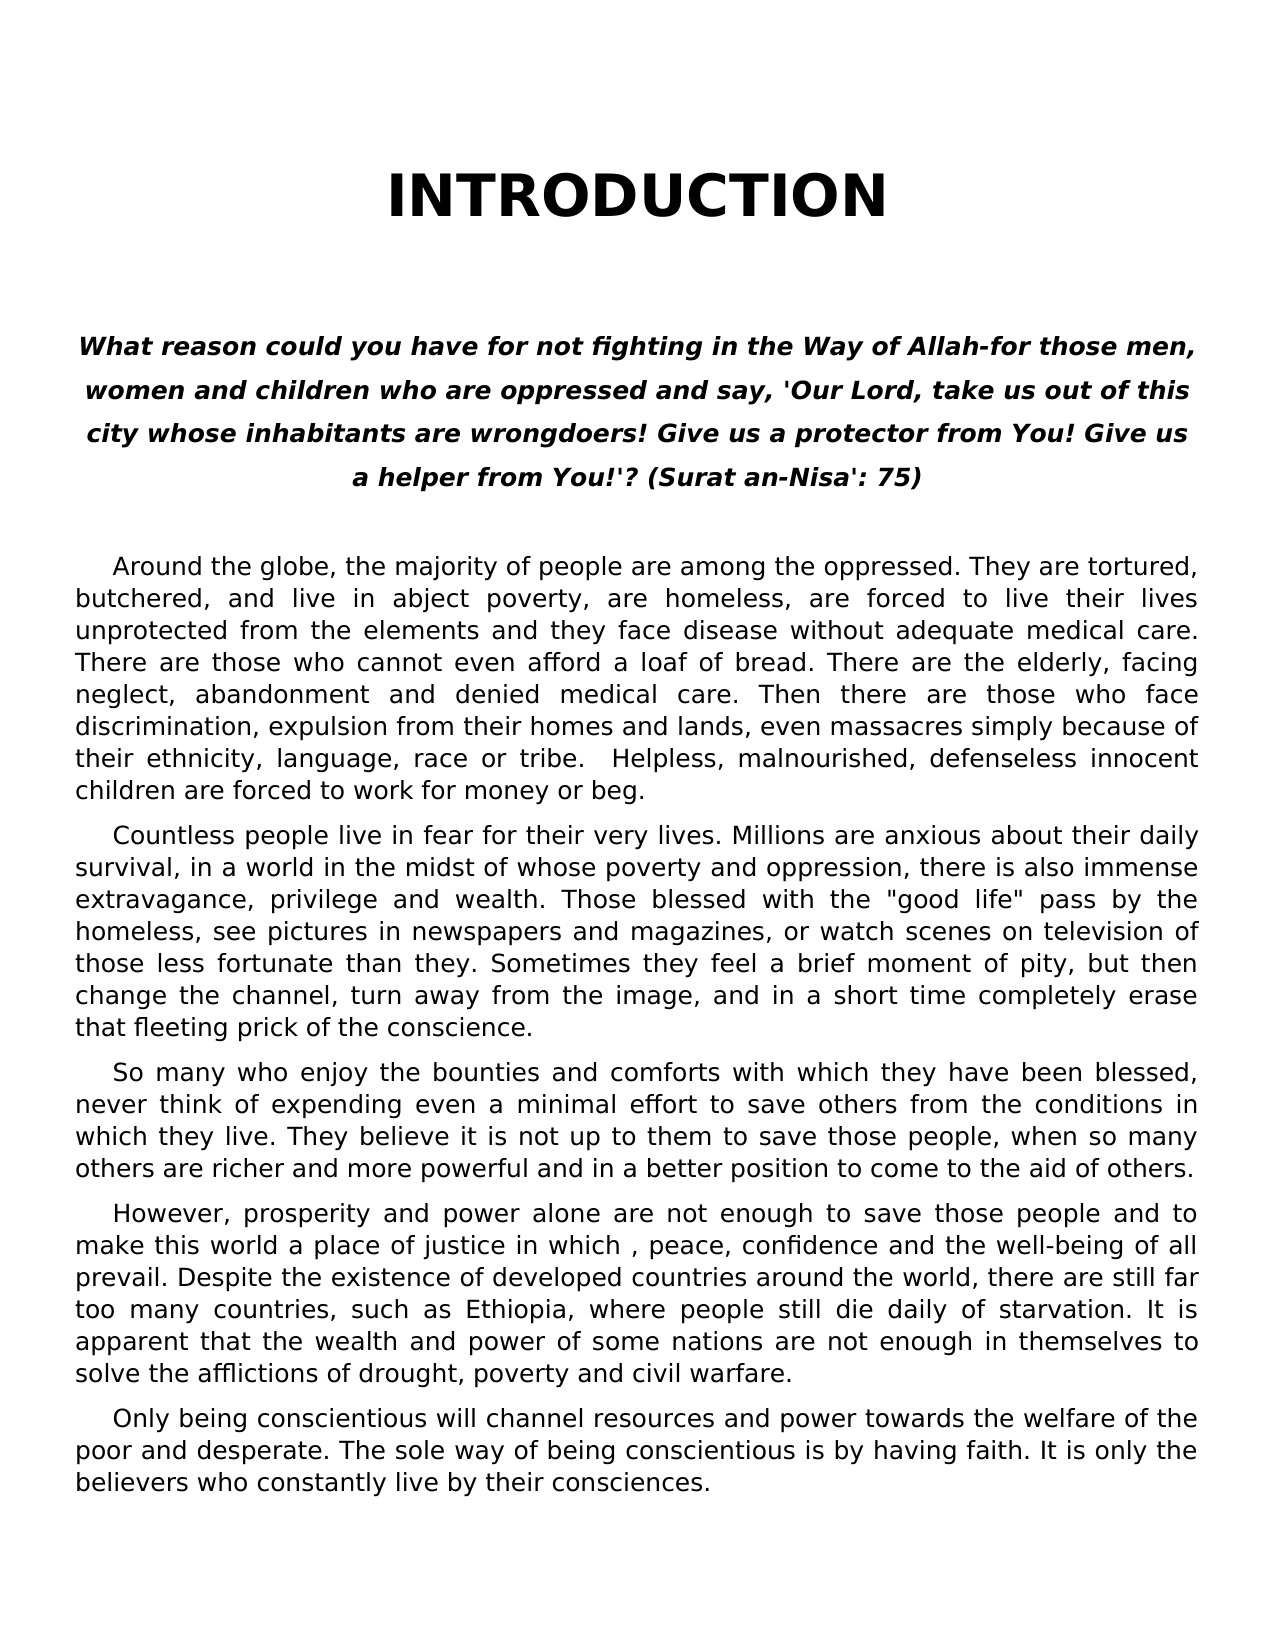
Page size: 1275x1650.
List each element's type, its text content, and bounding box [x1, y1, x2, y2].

text What reason could you have for not fighting in the Way of Allah-for those men, women and children who are oppressed and say, 'Our Lord, take us out of this city whose inhabitants are wrongdoers! Give us a protector from You! Give us a helper from You!'? (Surat an-Nisa': 75) [75, 332, 1200, 492]
subtitle INTRODUCTION [75, 162, 1200, 230]
text Around the globe, the majority of people are among the oppressed. They are tortured, butchered, and live in abject poverty, are homeless, are forced to live their lives unprotected from the elements and they face disease without adequate medical care. There are those who cannot even afford a loaf of bread. There are the elderly, facing neglect, abandonment and denied medical care. Then there are those who face discrimination, expulsion from their homes and lands, even massacres simply because of their ethnicity, language, race or tribe. Helpless, malnourished, defenseless innocent children are forced to work for money or beg. [75, 552, 1200, 805]
text So many who enjoy the bounties and comforts with which they have been blessed, never think of expending even a minimal effort to save others from the conditions in which they live. They believe it is not up to them to save those people, when so many others are richer and more powerful and in a better position to come to the aid of others. [75, 1058, 1200, 1183]
text However, prosperity and power alone are not enough to save those people and to make this world a place of justice in which , peace, confidence and the well-being of all prevail. Despite the existence of developed countries around the world, there are still far too many countries, such as Ethiopia, where people still die daily of starvation. It is apparent that the wealth and power of some nations are not enough in themselves to solve the afflictions of drought, poverty and civil warfare. [75, 1199, 1200, 1388]
text Only being conscientious will channel resources and power towards the welfare of the poor and desperate. The sole way of being conscientious is by having faith. It is only the believers who constantly live by their consciences. [75, 1404, 1200, 1497]
text Countless people live in fear for their very lives. Millions are anxious about their daily survival, in a world in the midst of whose poverty and oppression, there is also immense extravagance, privilege and wealth. Those blessed with the "good life" pass by the homeless, see pictures in newspapers and magazines, or watch scenes on television of those less fortunate than they. Sometimes they feel a brief moment of pity, but then change the channel, turn away from the image, and in a short time completely erase that fleeting prick of the conscience. [75, 821, 1200, 1042]
